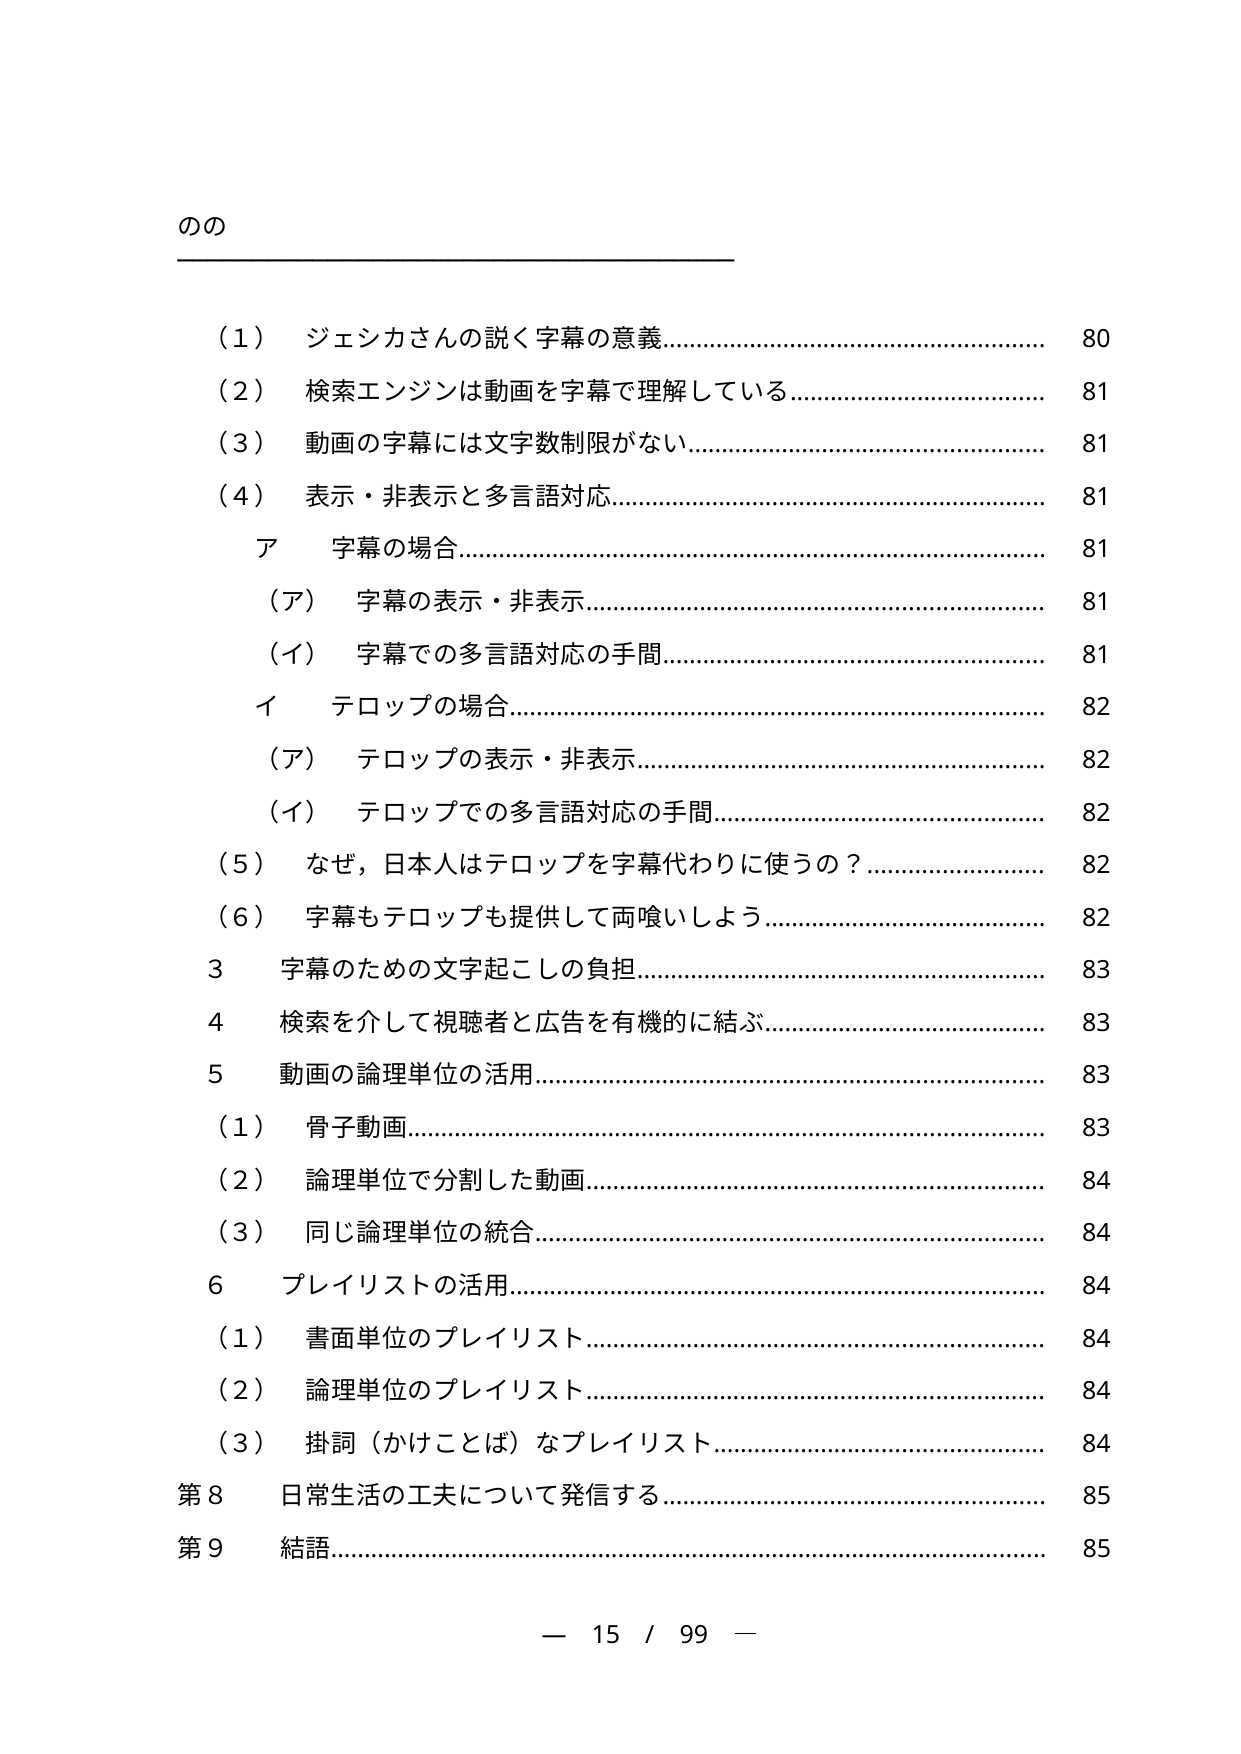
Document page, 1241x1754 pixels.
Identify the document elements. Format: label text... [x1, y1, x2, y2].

text （５） なぜ，日本人はテロップを字幕代わりに使うの？ 82 [199, 836, 1122, 889]
text （２） 論理単位のプレイリスト 84 [199, 1362, 1122, 1415]
text （３） 同じ論理単位の統合 84 [199, 1205, 1122, 1257]
text （１） ジェシカさんの説く字幕の意義 80 [199, 310, 1122, 363]
text （イ） 字幕での多言語対応の手間 81 [252, 626, 1122, 679]
text ア 字幕の場合 81 [243, 521, 1122, 573]
text （２） 論理単位で分割した動画 84 [199, 1152, 1122, 1205]
text （３） 掛詞（かけことば）なプレイリスト 84 [199, 1415, 1122, 1468]
text ４ 検索を介して視聴者と広告を有機的に結ぶ 83 [198, 994, 1122, 1047]
text （２） 検索エンジンは動画を字幕で理解している 81 [199, 363, 1122, 416]
text （１） 書面単位のプレイリスト 84 [199, 1310, 1122, 1362]
text 第８ 日常生活の工夫について発信する 85 [177, 1468, 1240, 1520]
text （イ） テロップでの多言語対応の手間 82 [252, 784, 1122, 836]
text イ テロップの場合 82 [243, 679, 1122, 731]
text （ア） テロップの表示・非表示 82 [252, 731, 1122, 784]
text （６） 字幕もテロップも提供して両喰いしよう 82 [199, 889, 1122, 942]
text （１） 骨子動画 83 [199, 1099, 1122, 1152]
text （ア） 字幕の表示・非表示 81 [252, 573, 1122, 626]
text （４） 表示・非表示と多言語対応 81 [199, 468, 1122, 521]
text ５ 動画の論理単位の活用 83 [198, 1047, 1122, 1099]
text ６ プレイリストの活用 84 [198, 1257, 1122, 1310]
text ３ 字幕のための文字起こしの負担 83 [198, 942, 1122, 994]
text 第９ 結語 85 [177, 1520, 1240, 1573]
text （３） 動画の字幕には文字数制限がない 81 [199, 416, 1122, 468]
